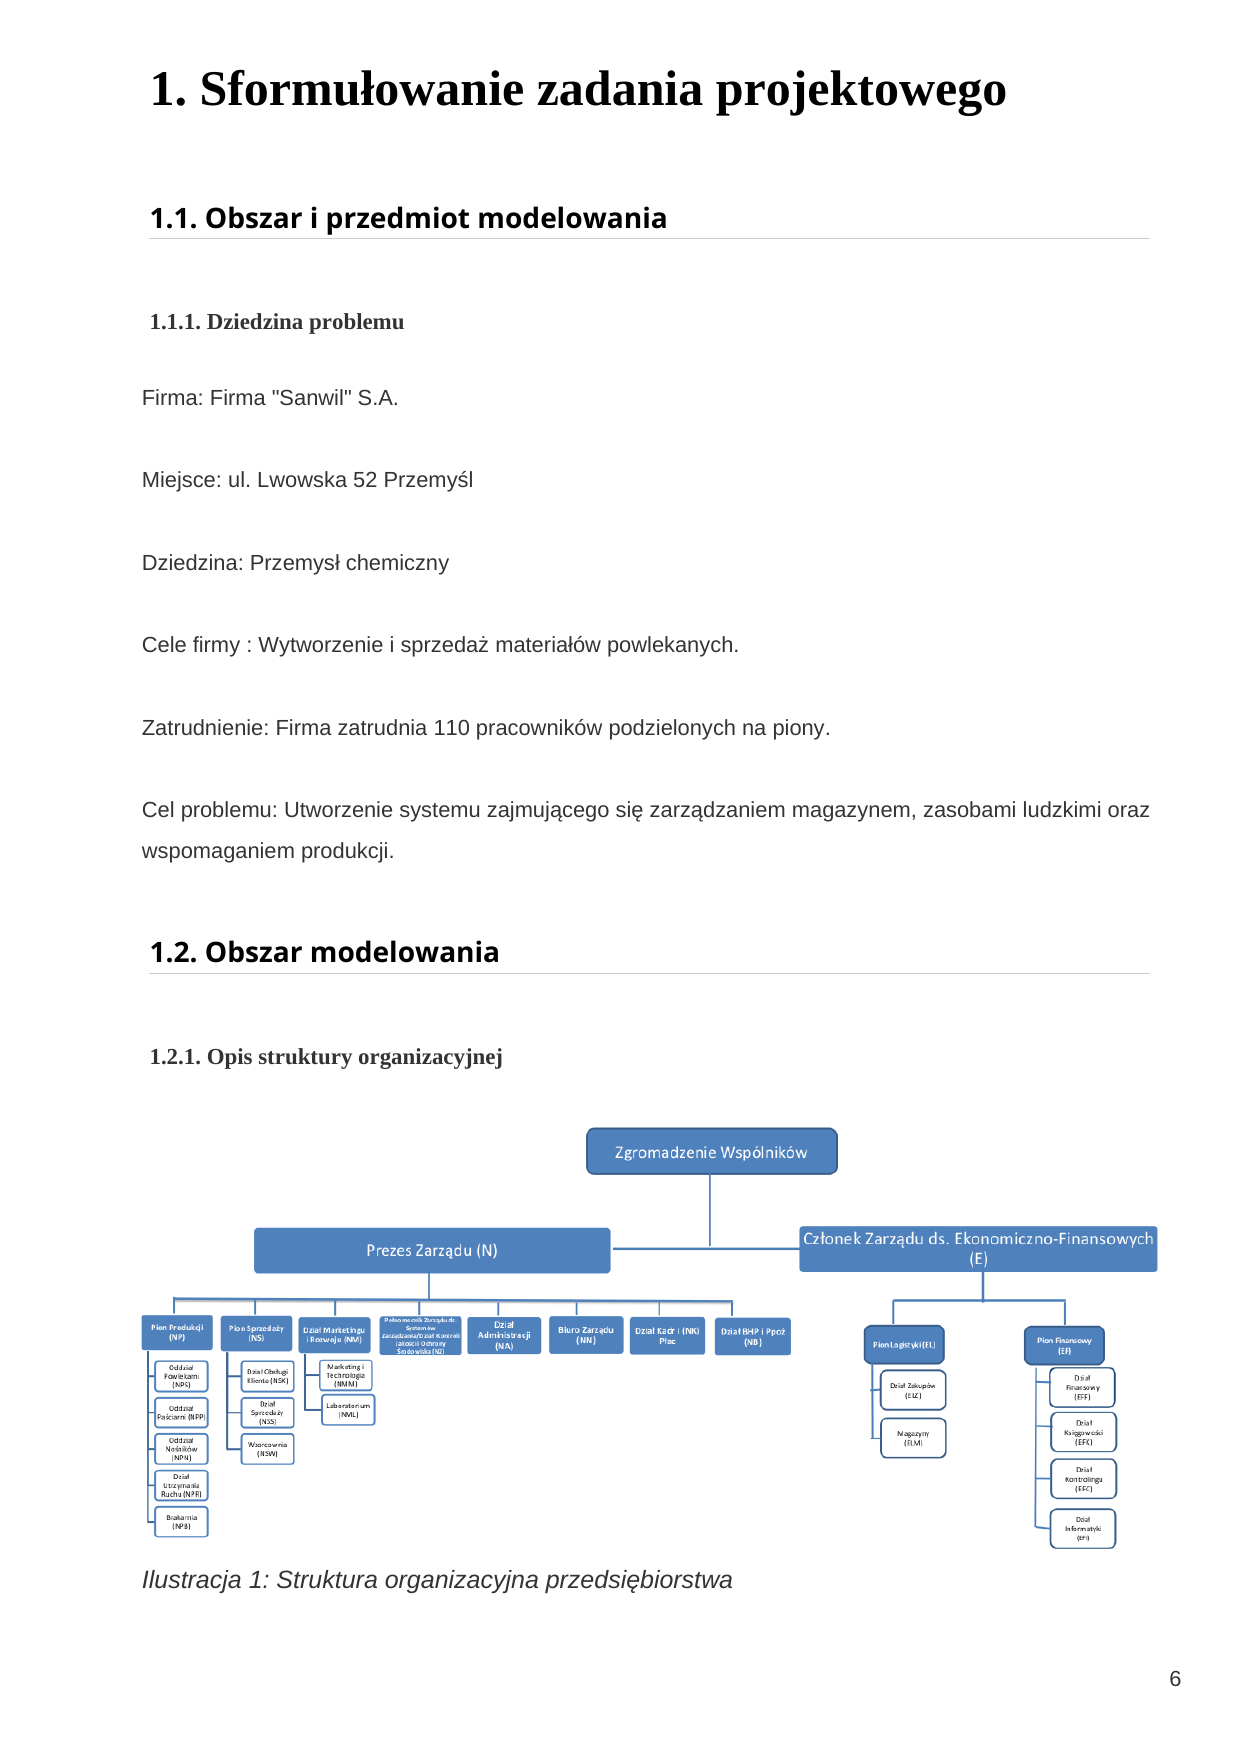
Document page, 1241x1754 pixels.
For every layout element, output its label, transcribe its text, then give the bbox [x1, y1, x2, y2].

text Dziedzina: Przemysł chemiczny [142, 550, 1158, 575]
text Zatrudnienie: Firma zatrudnia 110 pracowników podzielonych na piony. [142, 715, 1158, 740]
text Firma: Firma "Sanwil" S.A. [142, 385, 1158, 410]
subtitle 1.2. Obszar modelowania [149, 933, 1150, 973]
text Cel problemu: Utworzenie systemu zajmującego się zarządzaniem magazynem, zasobami ludzkimi oraz wspomaganiem produkcji. [142, 797, 1158, 863]
subtitle 1.1. Obszar i przedmiot modelowania [149, 198, 1150, 238]
subtitle 1. Sformułowanie zadania projektowego [149, 59, 1150, 117]
text Cele firmy : Wytworzenie i sprzedaż materiałów powlekanych. [142, 632, 1158, 657]
picture [141, 1127, 1158, 1549]
text Miejsce: ul. Lwowska 52 Przemyśl [142, 467, 1158, 492]
subtitle 1.2.1. Opis struktury organizacyjnej [149, 1043, 1150, 1069]
text Ilustracja 1: Struktura organizacyjna przedsiębiorstwa [142, 1549, 1158, 1594]
subtitle 1.1.1. Dziedzina problemu [149, 308, 1150, 335]
